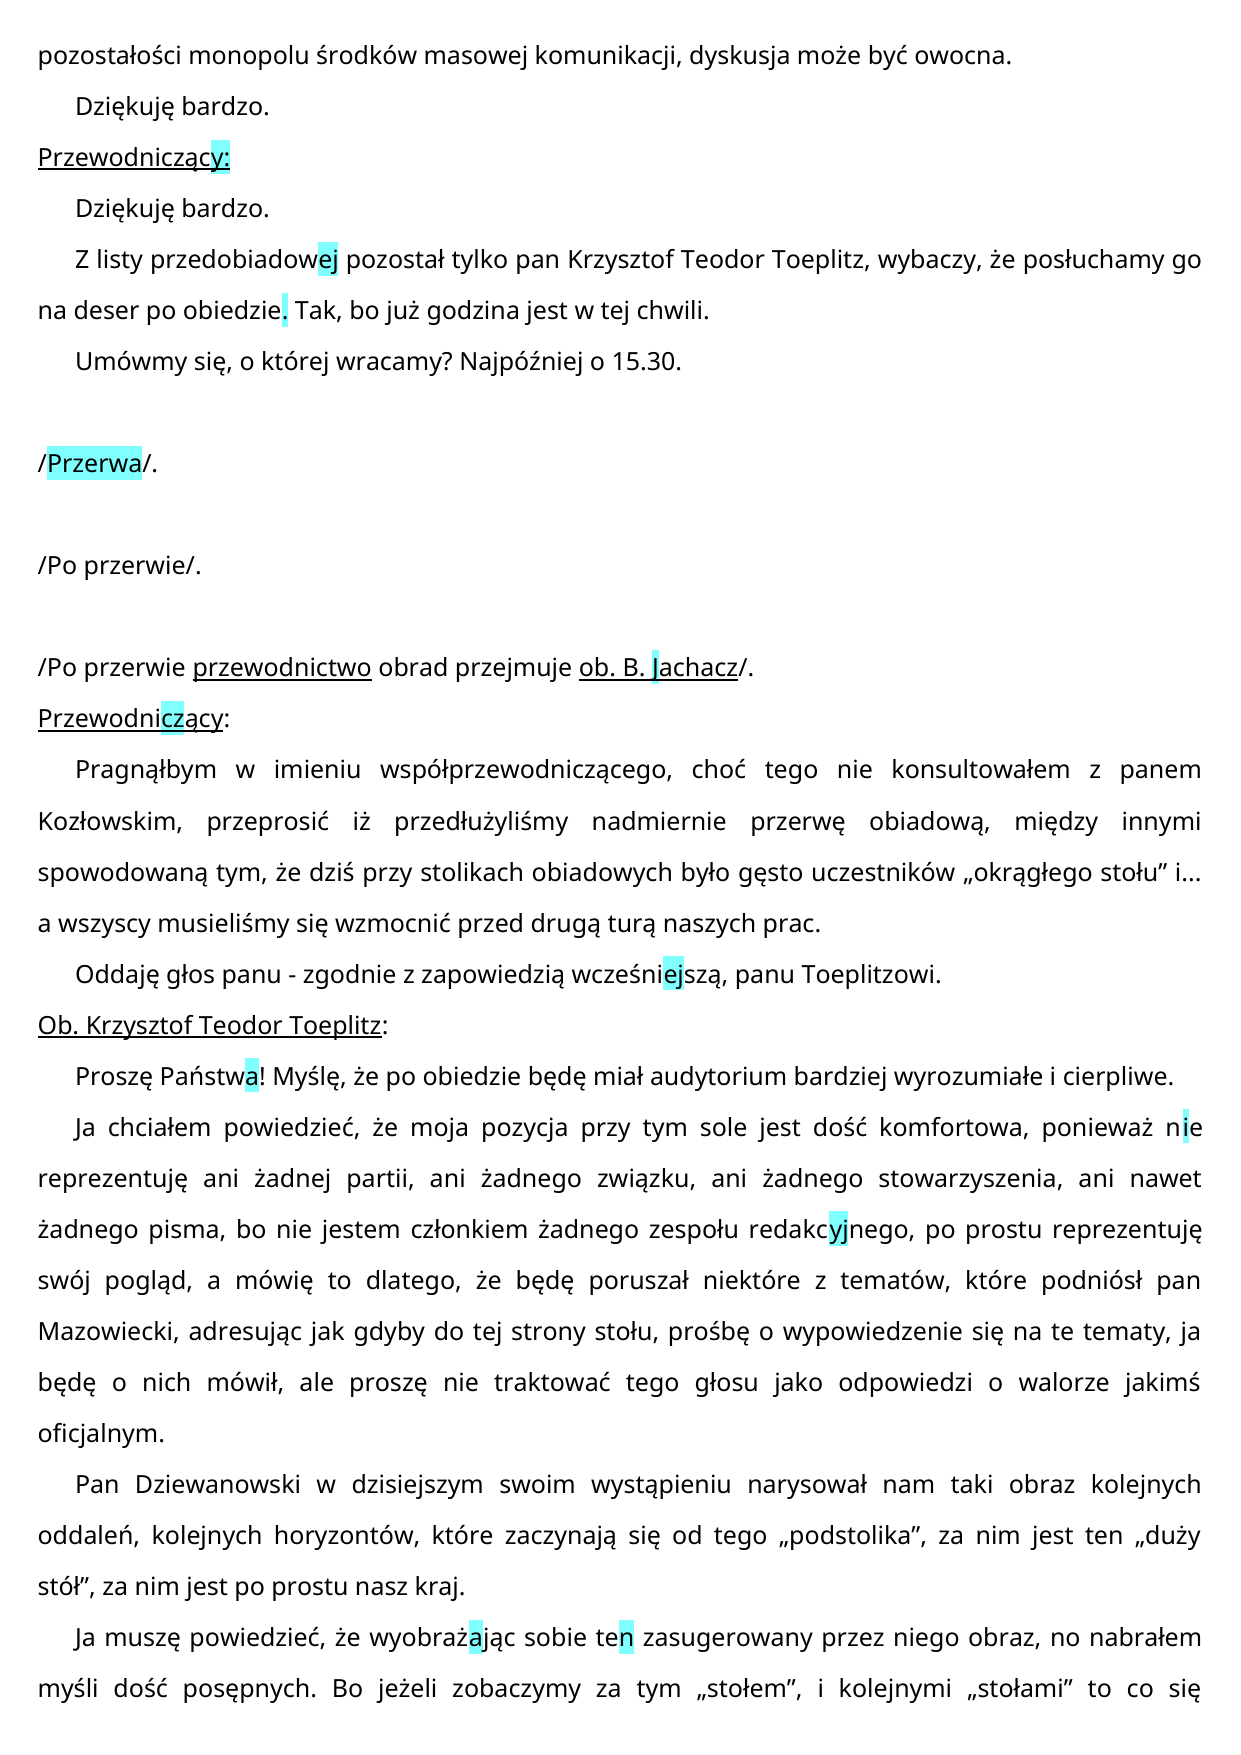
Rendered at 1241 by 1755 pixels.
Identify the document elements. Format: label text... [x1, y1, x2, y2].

text Dziękuję bardzo. [37, 191, 1203, 225]
text /Po przerwie przewodnictwo obrad przejmuje ob. B. Jachacz/. [37, 650, 1203, 684]
text Proszę Państwa! Myślę, że po obiedzie będę miał audytorium bardziej wyrozumiałe i cierpliwe. [37, 1058, 1203, 1092]
text Ja chciałem powiedzieć, że moja pozycja przy tym sole jest dość komfortowa, ponieważ nie reprezentuję ani żadnej partii, ani żadnego związku, ani żadnego stowarzyszenia, ani nawet żadnego pisma, bo nie jestem członkiem żadnego zespołu redakcyjnego, po prostu reprezentuję swój pogląd, a mówię to dlatego, że będę poruszał niektóre z tematów, które podniósł pan Mazowiecki, adresując jak gdyby do tej strony stołu, prośbę o wypowiedzenie się na te tematy, ja będę o nich mówił, ale proszę nie traktować tego głosu jako odpowiedzi o walorze jakimś oficjalnym. [37, 1109, 1203, 1450]
text Pragnąłbym w imieniu współprzewodniczącego, choć tego nie konsultowałem z panem Kozłowskim, przeprosić iż przedłużyliśmy nadmiernie przerwę obiadową, między innymi spowodowaną tym, że dziś przy stolikach obiadowych było gęsto uczestników „okrągłego stołu” i... a wszyscy musieliśmy się wzmocnić przed drugą turą naszych prac. [37, 752, 1203, 939]
text Przewodniczący: [37, 139, 1203, 174]
text Dziękuję bardzo. [37, 88, 1203, 123]
text /Przerwa/. [37, 446, 1203, 480]
text Umówmy się, o której wracamy? Najpóźniej o 15.30. [37, 344, 1203, 378]
text Pan Dziewanowski w dzisiejszym swoim wystąpieniu narysował nam taki obraz kolejnych oddaleń, kolejnych horyzontów, które zaczynają się od tego „podstolika”, za nim jest ten „duży stół”, za nim jest po prostu nasz kraj. [37, 1467, 1203, 1603]
text Ja muszę powiedzieć, że wyobrażając sobie ten zasugerowany przez niego obraz, no nabrałem myśli dość posępnych. Bo jeżeli zobaczymy za tym „stołem”, i kolejnymi „stołami” to co się [37, 1620, 1203, 1705]
text Z listy przedobiadowej pozostał tylko pan Krzysztof Teodor Toeplitz, wybaczy, że posłuchamy go na deser po obiedzie. Tak, bo już godzina jest w tej chwili. [37, 242, 1203, 327]
text Przewodniczący: [37, 701, 1203, 735]
text Ob. Krzysztof Teodor Toeplitz: [37, 1007, 1203, 1041]
text /Po przerwie/. [37, 548, 1203, 582]
text pozostałości monopolu środków masowej komunikacji, dyskusja może być owocna. [37, 37, 1203, 72]
text Oddaję głos panu - zgodnie z zapowiedzią wcześniejszą, panu Toeplitzowi. [37, 956, 1203, 990]
